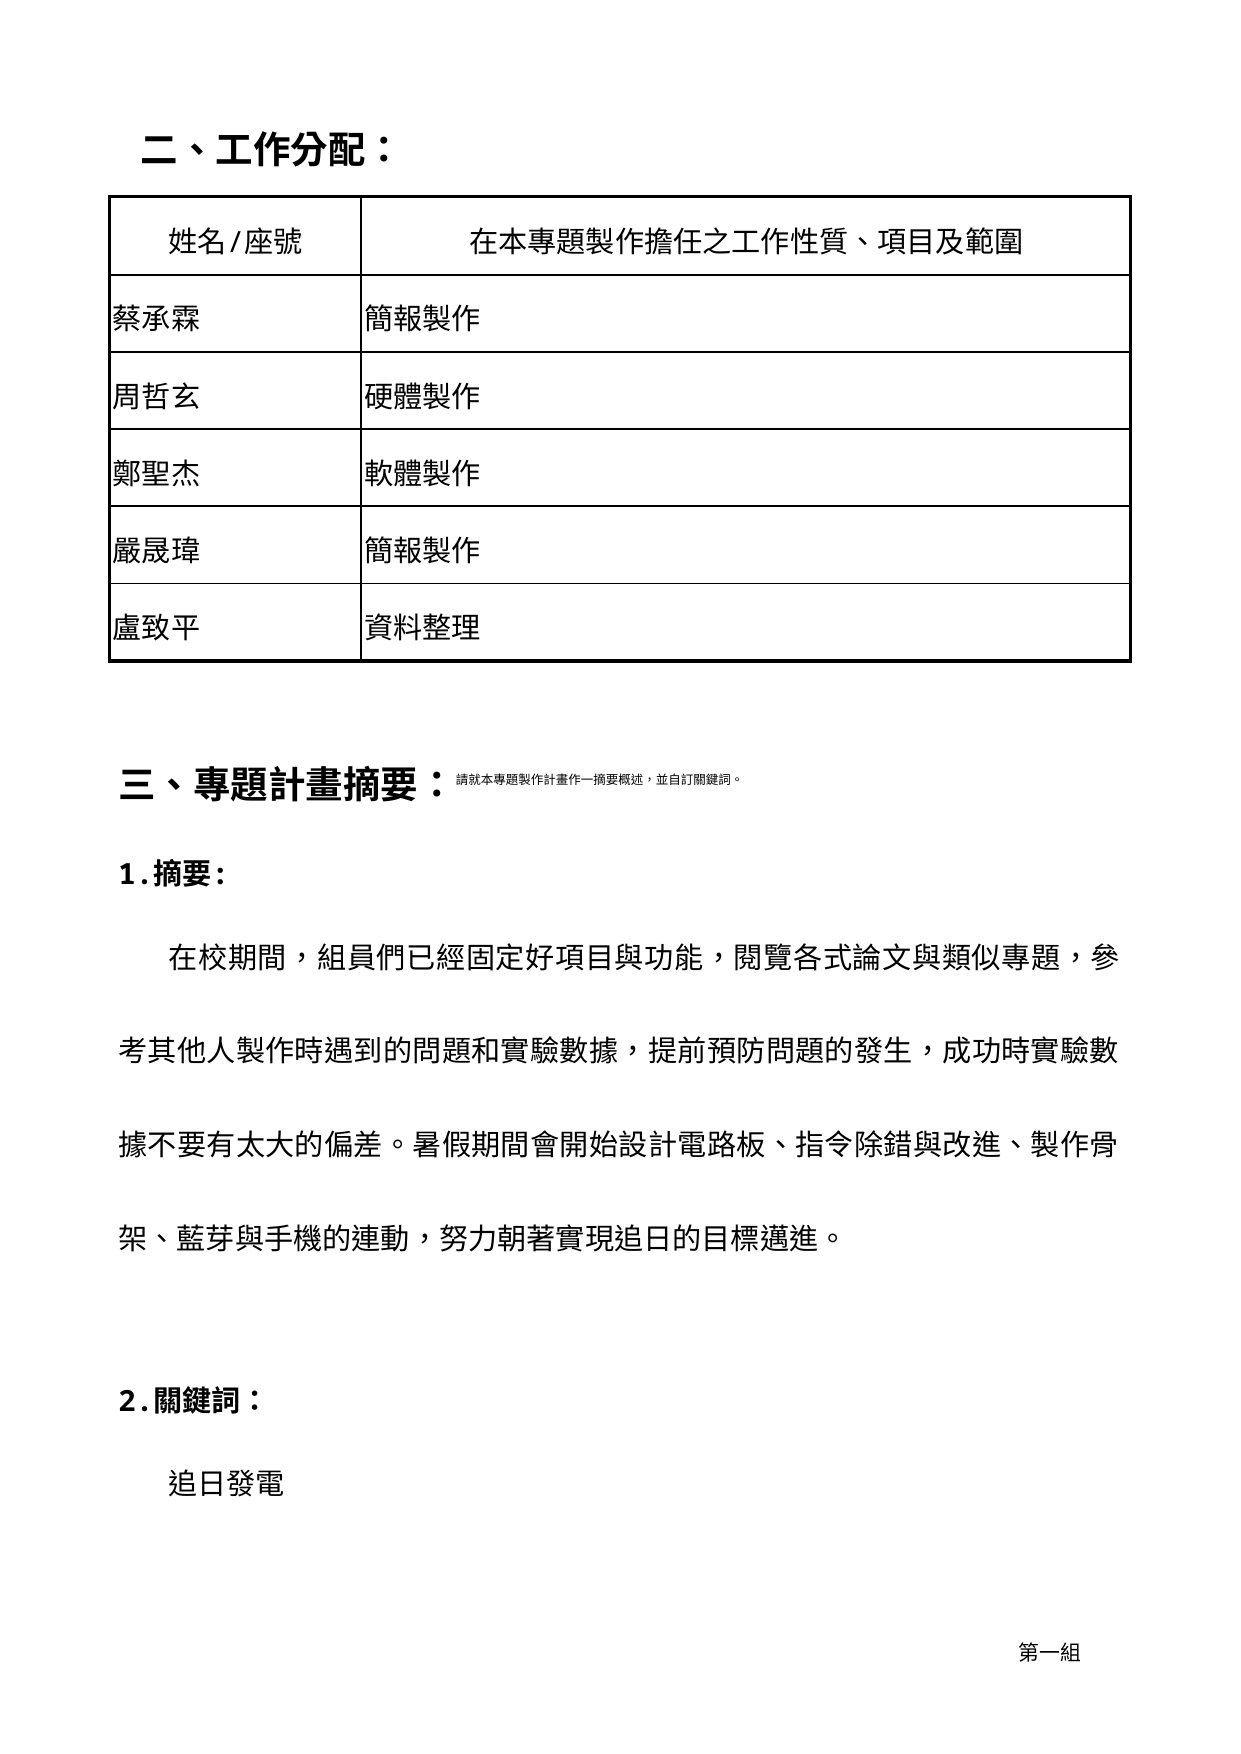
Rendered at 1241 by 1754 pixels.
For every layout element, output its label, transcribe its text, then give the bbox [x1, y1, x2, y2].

text 在校期間，組員們已經固定好項目與功能，閱覽各式論文與類似專題，參考其他人製作時遇到的問題和實驗數據，提前預防問題的發生，成功時實驗數據不要有太大的偏差。暑假期間會開始設計電路板、指令除錯與改進、製作骨架、藍芽與手機的連動，努力朝著實現追日的目標邁進。 [118, 914, 1122, 1257]
text 三、專題計畫摘要：請就本專題製作計畫作一摘要概述，並自訂關鍵詞。 [118, 741, 1104, 803]
text 2.關鍵詞： [118, 1357, 1122, 1419]
table_cell 硬體製作 [362, 353, 1129, 428]
table_header 在本專題製作擔任之工作性質、項目及範圍 [362, 198, 1129, 274]
text 追日發電 [118, 1440, 1122, 1503]
table_cell 簡報製作 [362, 276, 1129, 351]
table_cell 軟體製作 [362, 430, 1129, 505]
table_cell 周哲玄 [111, 353, 360, 428]
text 1.摘要: [118, 830, 1122, 893]
table_header 姓名/座號 [111, 198, 360, 274]
text 二、工作分配： [118, 105, 1122, 168]
table_cell 嚴晟瑋 [111, 507, 360, 583]
table_cell 鄭聖杰 [111, 430, 360, 505]
table_cell 盧致平 [111, 584, 360, 659]
table_cell 簡報製作 [362, 507, 1129, 583]
table_cell 資料整理 [362, 584, 1129, 659]
table_cell 蔡承霖 [111, 276, 360, 351]
